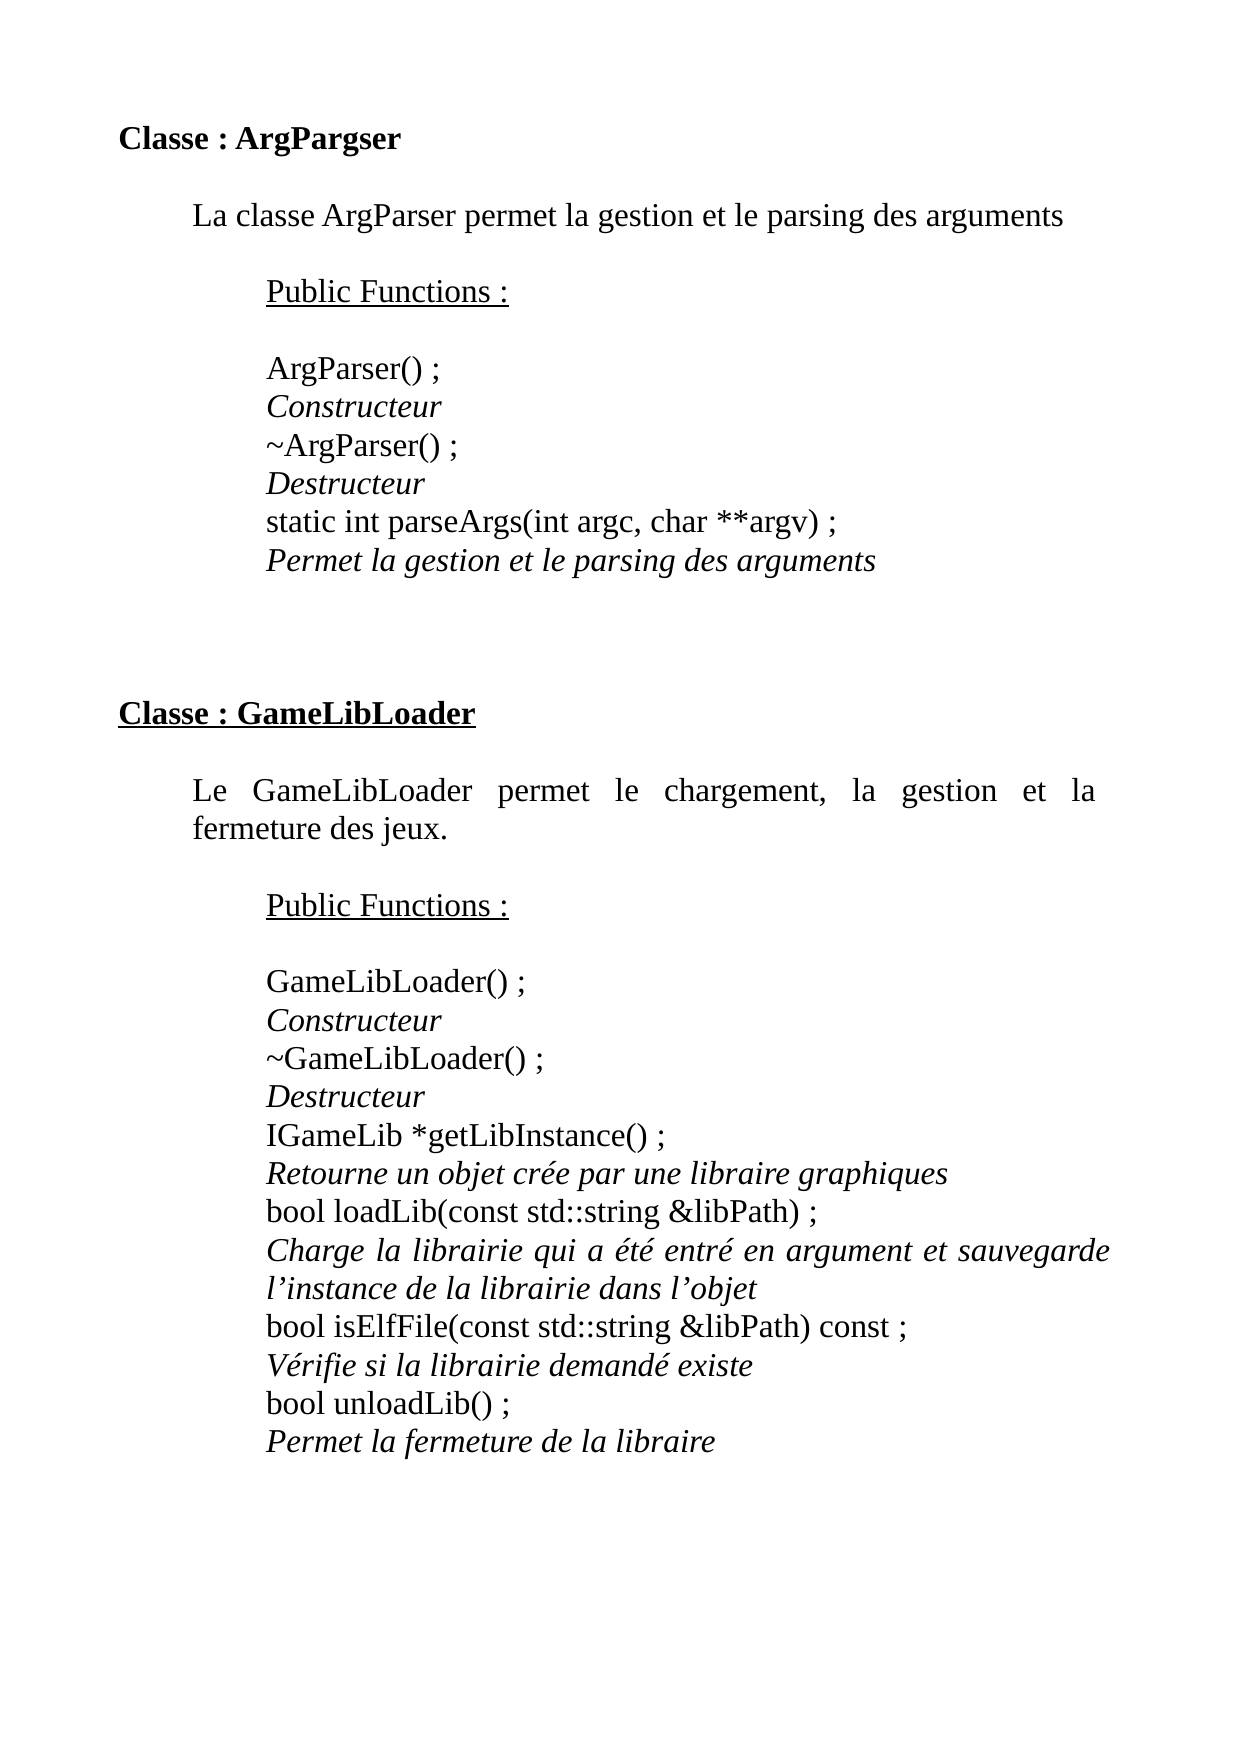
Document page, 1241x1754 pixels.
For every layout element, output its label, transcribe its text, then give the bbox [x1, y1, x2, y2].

text Retourne un objet crée par une libraire graphiques [118, 1153, 1122, 1191]
text static int parseArgs(int argc, char **argv) ; [118, 501, 1122, 540]
text Destructeur [118, 463, 1122, 501]
text Vérifie si la librairie demandé existe [118, 1345, 1122, 1383]
text ArgParser() ; [118, 348, 1122, 386]
text Permet la fermeture de la libraire [118, 1421, 1122, 1460]
text Le GameLibLoader permet le chargement, la gestion et la fermeture des jeux. [118, 770, 1122, 846]
text Public Functions : [118, 271, 1122, 310]
text Permet la gestion et le parsing des arguments [118, 540, 1122, 578]
text La classe ArgParser permet la gestion et le parsing des arguments [118, 195, 1122, 233]
text Classe : GameLibLoader [118, 693, 1122, 731]
text bool loadLib(const std::string &libPath) ; [118, 1191, 1122, 1230]
text bool isElfFile(const std::string &libPath) const ; [118, 1306, 1122, 1345]
text Constructeur [118, 1000, 1122, 1038]
text IGameLib *getLibInstance() ; [118, 1115, 1122, 1153]
text Public Functions : [118, 885, 1122, 923]
text Classe : ArgPargser [118, 118, 1122, 156]
text GameLibLoader() ; [118, 961, 1122, 1000]
text Destructeur [118, 1076, 1122, 1115]
text ~ArgParser() ; [118, 425, 1122, 463]
text Constructeur [118, 386, 1122, 425]
text bool unloadLib() ; [118, 1383, 1122, 1421]
text Charge la librairie qui a été entré en argument et sauvegarde l’instance de la librairie dans l’objet [118, 1230, 1122, 1306]
text ~GameLibLoader() ; [118, 1038, 1122, 1076]
